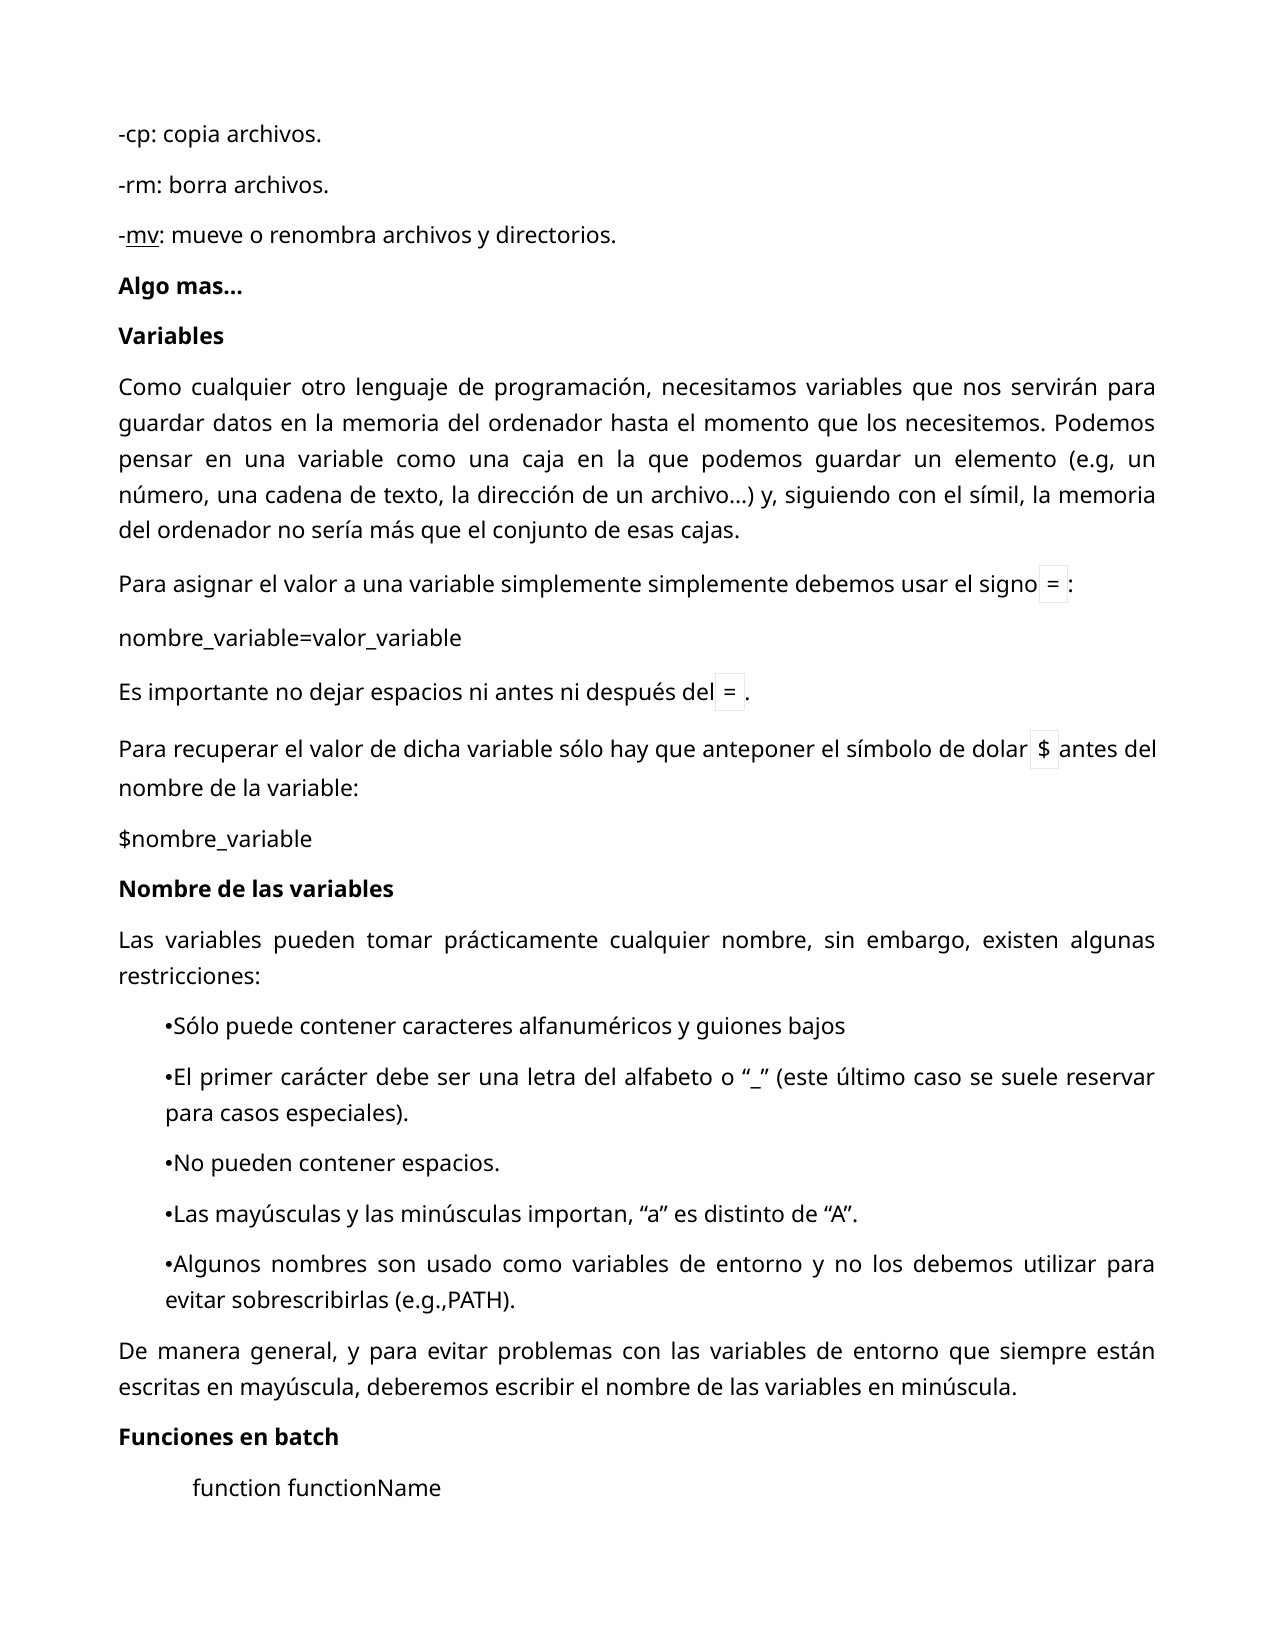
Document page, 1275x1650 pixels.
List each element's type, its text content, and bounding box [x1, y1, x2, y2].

text Las variables pueden tomar prácticamente cualquier nombre, sin embargo, existen algunas restricciones: [118, 924, 1157, 991]
text Variables [118, 320, 1157, 351]
list El primer carácter debe ser una letra del alfabeto o “_” (este último caso se suele reservar para casos especiales). [118, 1061, 1157, 1128]
text Algo mas… [118, 270, 1157, 301]
text : [1068, 565, 1157, 602]
text De manera general, y para evitar problemas con las variables de entorno que siempre están escritas en mayúscula, deberemos escribir el nombre de las variables en minúscula. [118, 1335, 1157, 1402]
text function functionName [118, 1472, 1157, 1503]
text -cp: copia archivos. [118, 118, 1157, 149]
text Para asignar el valor a una variable simplemente simplemente debemos usar el signo [118, 565, 1039, 602]
text Nombre de las variables [118, 873, 1157, 904]
text = [1040, 566, 1067, 602]
text = [716, 674, 744, 710]
text Es importante no dejar espacios ni antes ni después del [118, 673, 715, 710]
list Las mayúsculas y las minúsculas importan, “a” es distinto de “A”. [118, 1198, 1157, 1229]
text nombre_variable=valor_variable [118, 622, 1157, 654]
list No pueden contener espacios. [118, 1147, 1157, 1178]
list Sólo puede contener caracteres alfanuméricos y guiones bajos [118, 1010, 1157, 1042]
list Algunos nombres son usado como variables de entorno y no los debemos utilizar para evitar sobrescribirlas (e.g.,PATH). [118, 1248, 1157, 1316]
text Funciones en batch [118, 1421, 1157, 1452]
text -mv: mueve o renombra archivos y directorios. [118, 219, 1157, 250]
text Como cualquier otro lenguaje de programación, necesitamos variables que nos servirán para guardar datos en la memoria del ordenador hasta el momento que los necesitemos. Podemos pensar en una variable como una caja en la que podemos guardar un elemento (e.g, un número, una cadena de texto, la dirección de un archivo…) y, siguiendo con el símil, la memoria del ordenador no sería más que el conjunto de esas cajas. [118, 371, 1157, 546]
text Para recuperar el valor de dicha variable sólo hay que anteponer el símbolo de dolar$antes del nombre de la variable: [118, 730, 1157, 803]
text $nombre_variable [118, 823, 1157, 854]
text -rm: borra archivos. [118, 169, 1157, 200]
text . [745, 673, 1157, 710]
